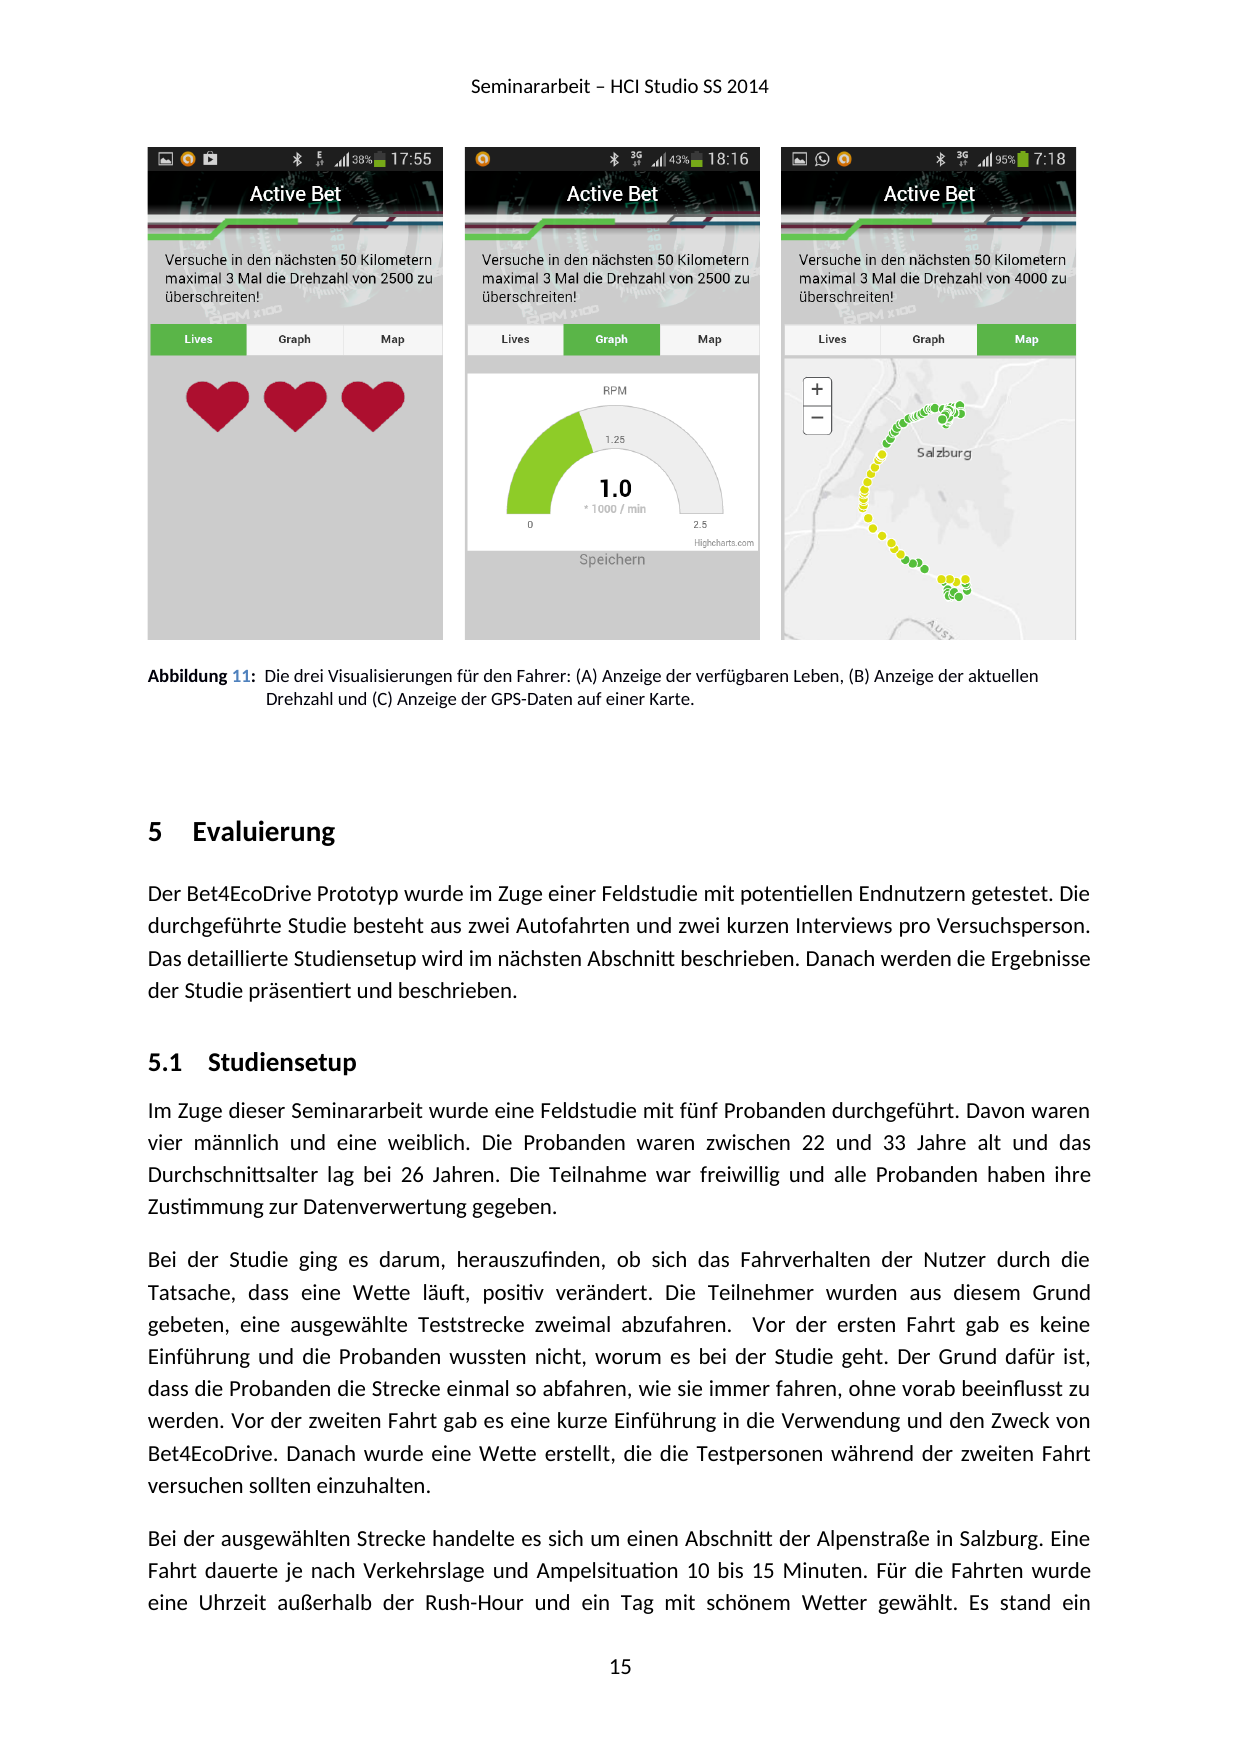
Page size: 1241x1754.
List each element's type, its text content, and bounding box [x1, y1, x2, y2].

subtitle Evaluierung [148, 813, 1093, 849]
text Im Zuge dieser Seminararbeit wurde eine Feldstudie mit fünf Probanden durchgeführt. Davon waren vier männlich und eine weiblich. Die Probanden waren zwischen 22 und 33 Jahre alt und das Durchschnittsalter lag bei 26 Jahren. Die Teilnahme war freiwillig und alle Probanden haben ihre Zustimmung zur Datenverwertung gegeben. [148, 1096, 1093, 1221]
text Bei der Studie ging es darum, herauszufinden, ob sich das Fahrverhalten der Nutzer durch die Tatsache, dass eine Wette läuft, positiv verändert. Die Teilnehmer wurden aus diesem Grund gebeten, eine ausgewählte Teststrecke zweimal abzufahren. Vor der ersten Fahrt gab es keine Einführung und die Probanden wussten nicht, worum es bei der Studie geht. Der Grund dafür ist, dass die Probanden die Strecke einmal so abfahren, wie sie immer fahren, ohne vorab beeinflusst zu werden. Vor der zweiten Fahrt gab es eine kurze Einführung in die Verwendung und den Zweck von Bet4EcoDrive. Danach wurde eine Wette erstellt, die die Testpersonen während der zweiten Fahrt versuchen sollten einzuhalten. [148, 1246, 1093, 1499]
subtitle Studiensetup [148, 1046, 1093, 1078]
text Der Bet4EcoDrive Prototyp wurde im Zuge einer Feldstudie mit potentiellen Endnutzern getestet. Die durchgeführte Studie besteht aus zwei Autofahrten und zwei kurzen Interviews pro Versuchsperson. Das detaillierte Studiensetup wird im nächsten Abschnitt beschrieben. Danach werden die Ergebnisse der Studie präsentiert und beschrieben. [148, 879, 1093, 1004]
picture [781, 147, 1077, 640]
picture [147, 147, 443, 640]
text Bei der ausgewählten Strecke handelte es sich um einen Abschnitt der Alpenstraße in Salzburg. Eine Fahrt dauerte je nach Verkehrslage und Ampelsituation 10 bis 15 Minuten. Für die Fahrten wurde eine Uhrzeit außerhalb der Rush-Hour und ein Tag mit schönem Wetter gewählt. Es stand ein [148, 1524, 1093, 1616]
text Abbildung 11: Die drei Visualisierungen für den Fahrer: (A) Anzeige der verfügbaren Leben, (B) Anzeige der aktuellen Drehzahl und (C) Anzeige der GPS-Daten auf einer Karte. [148, 664, 1093, 710]
picture [464, 147, 760, 640]
